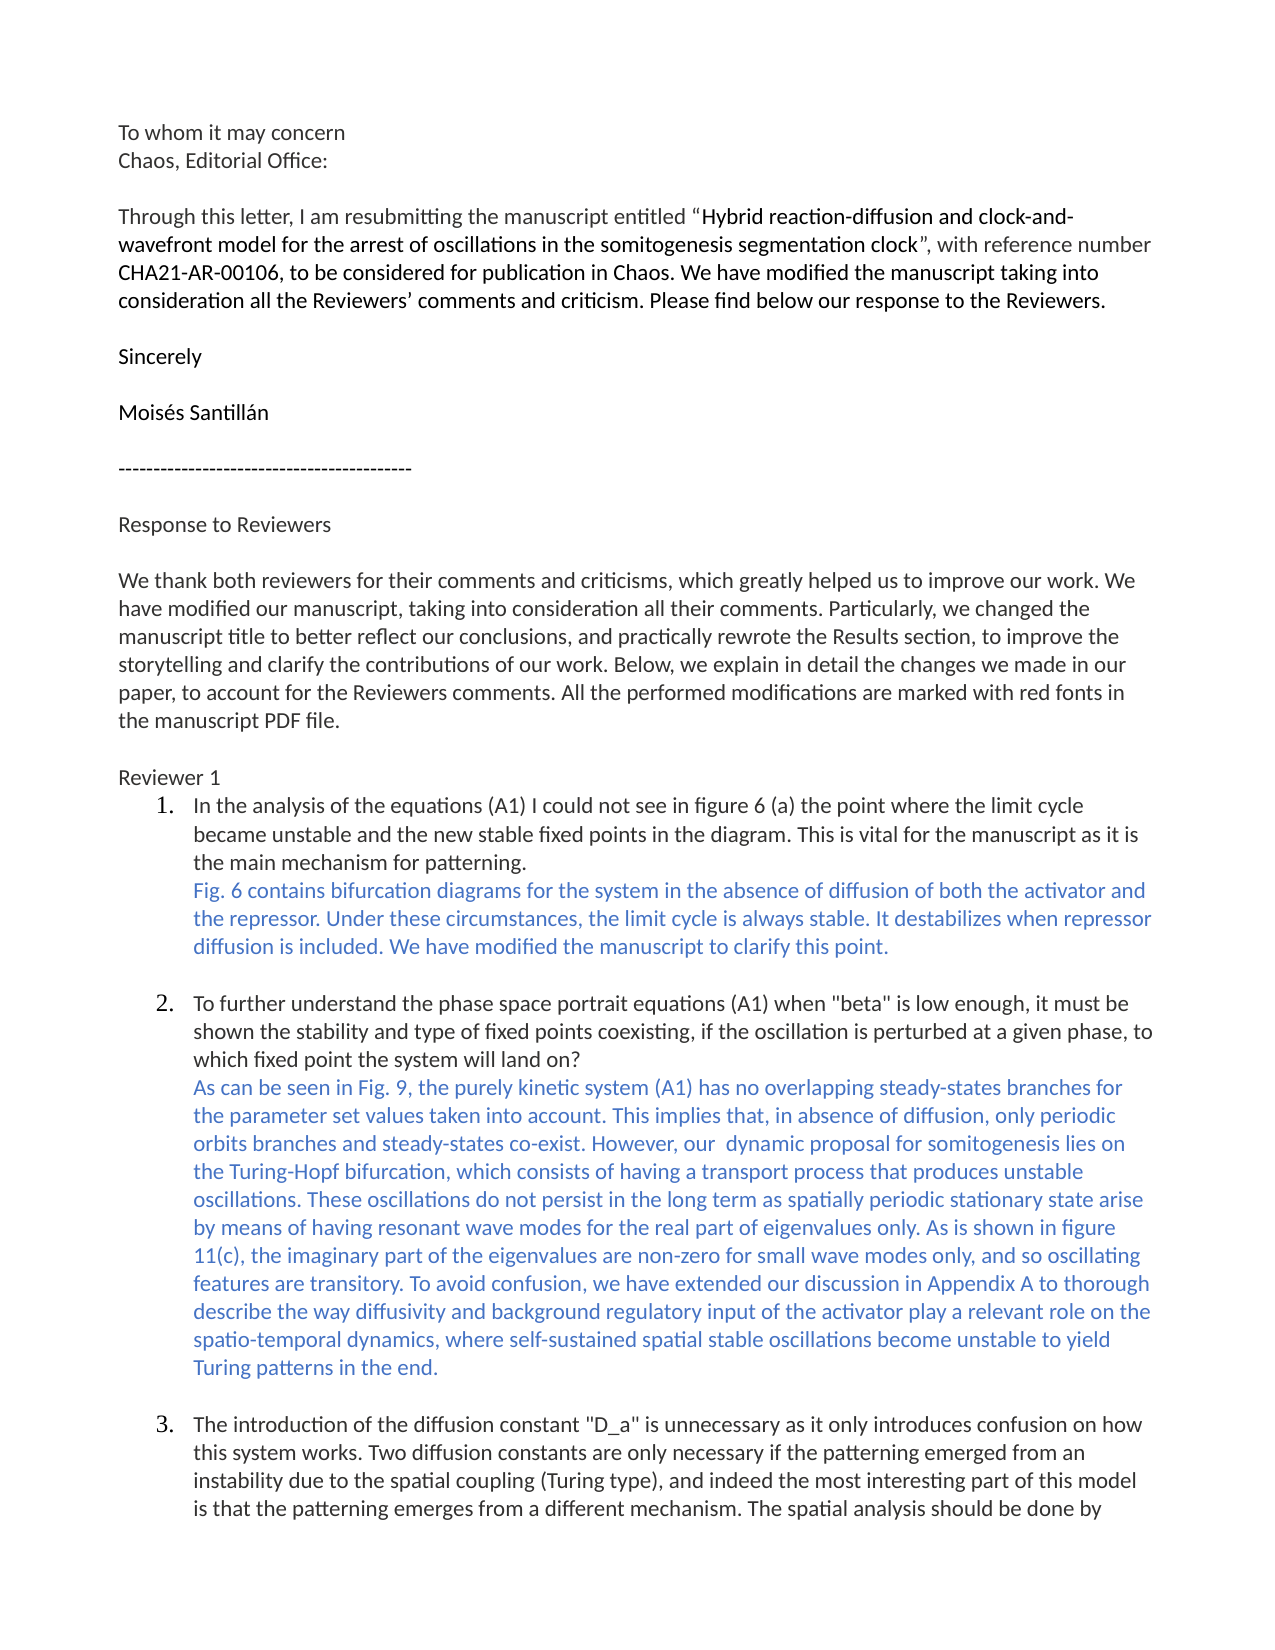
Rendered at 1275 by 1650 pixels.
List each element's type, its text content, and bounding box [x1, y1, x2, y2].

text Chaos, Editorial Office: [118, 146, 1157, 174]
list To further understand the phase space portrait equations (A1) when "beta" is low enough, it must be shown the stability and type of fixed points coexisting, if the oscillation is perturbed at a given phase, to which fixed point the system will land on? [156, 988, 1157, 1073]
list As can be seen in Fig. 9, the purely kinetic system (A1) has no overlapping steady-states branches for the parameter set values taken into account. This implies that, in absence of diffusion, only periodic orbits branches and steady-states co-exist. However, our dynamic proposal for somitogenesis lies on the Turing-Hopf bifurcation, which consists of having a transport process that produces unstable oscillations. These oscillations do not persist in the long term as spatially periodic stationary state arise by means of having resonant wave modes for the real part of eigenvalues only. As is shown in figure 11(c), the imaginary part of the eigenvalues are non-zero for small wave modes only, and so oscillating features are transitory. To avoid confusion, we have extended our discussion in Appendix A to thorough describe the way diffusivity and background regulatory input of the activator play a relevant role on the spatio-temporal dynamics, where self-sustained spatial stable oscillations become unstable to yield Turing patterns in the end. [193, 1073, 1157, 1381]
text ------------------------------------------ [118, 454, 1157, 482]
list The introduction of the diffusion constant "D_a" is unnecessary as it only introduces confusion on how this system works. Two diffusion constants are only necessary if the patterning emerged from an instability due to the spatial coupling (Turing type), and indeed the most interesting part of this model is that the patterning emerges from a different mechanism. The spatial analysis should be done by [156, 1409, 1157, 1522]
text Reviewer 1 [118, 763, 1157, 791]
text We thank both reviewers for their comments and criticisms, which greatly helped us to improve our work. We have modified our manuscript, taking into consideration all their comments. Particularly, we changed the manuscript title to better reflect our conclusions, and practically rewrote the Results section, to improve the storytelling and clarify the contributions of our work. Below, we explain in detail the changes we made in our paper, to account for the Reviewers comments. All the performed modifications are marked with red fonts in the manuscript PDF file. [118, 566, 1157, 734]
text Through this letter, I am resubmitting the manuscript entitled “Hybrid reaction-diffusion and clock-and-wavefront model for the arrest of oscillations in the somitogenesis segmentation clock”, with reference number CHA21-AR-00106, to be considered for publication in Chaos. We have modified the manuscript taking into consideration all the Reviewers’ comments and criticism. Please find below our response to the Reviewers. [118, 202, 1157, 314]
text Response to Reviewers [118, 510, 1157, 538]
list In the analysis of the equations (A1) I could not see in figure 6 (a) the point where the limit cycle became unstable and the new stable fixed points in the diagram. This is vital for the manuscript as it is the main mechanism for patterning. Fig. 6 contains bifurcation diagrams for the system in the absence of diffusion of both the activator and the repressor. Under these circumstances, the limit cycle is always stable. It destabilizes when repressor diffusion is included. We have modified the manuscript to clarify this point. [156, 791, 1157, 960]
text Sincerely [118, 342, 1157, 370]
text Moisés Santillán [118, 398, 1157, 426]
text To whom it may concern [118, 118, 1157, 146]
